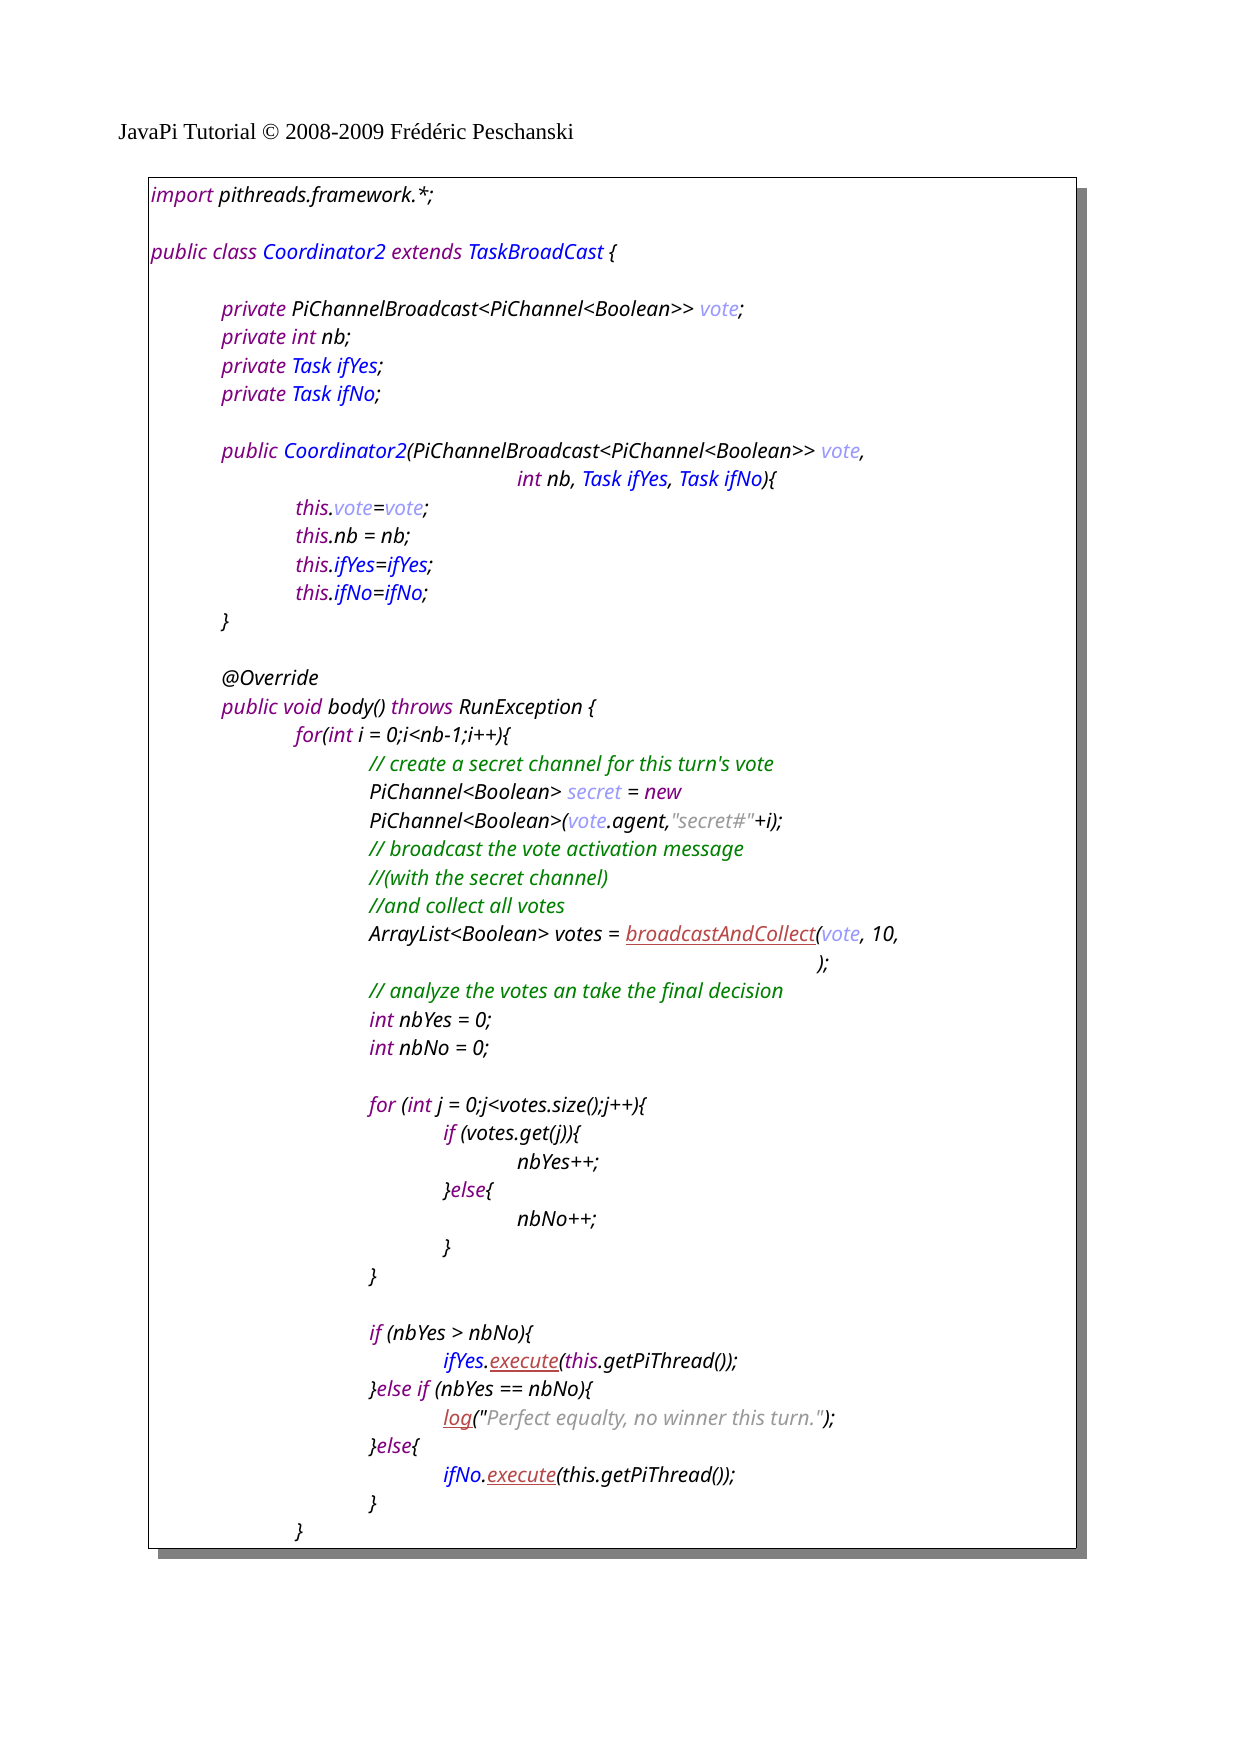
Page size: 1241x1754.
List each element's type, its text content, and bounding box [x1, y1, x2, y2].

text for (int j = 0;j<votes.size();j++){ [149, 1087, 1076, 1116]
text int nb, Task ifYes, Task ifNo){ [149, 461, 1076, 490]
text public class Coordinator2 extends TaskBroadCast { [149, 234, 1076, 265]
text int nbNo = 0; [149, 1030, 1076, 1062]
text log("Perfect equalty, no winner this turn."); [149, 1400, 1076, 1428]
text } [149, 1514, 1076, 1548]
text } [149, 1258, 1076, 1289]
text import pithreads.framework.*; [149, 178, 1076, 208]
text ifYes.execute(this.getPiThread()); [149, 1343, 1076, 1371]
text PiChannel<Boolean> secret = new PiChannel<Boolean>(vote.agent,"secret#"+i); [149, 774, 1076, 831]
text ifNo.execute(this.getPiThread()); [149, 1457, 1076, 1485]
text this.vote=vote; [149, 490, 1076, 518]
text } [149, 1229, 1076, 1258]
text this.ifNo=ifNo; [149, 575, 1076, 604]
text // analyze the votes an take the final decision [149, 973, 1076, 1002]
text // broadcast the vote activation message [149, 831, 1076, 859]
text // create a secret channel for this turn's vote [149, 746, 1076, 774]
text public void body() throws RunException { [149, 689, 1076, 717]
text } [149, 604, 1076, 635]
text } [149, 1485, 1076, 1514]
text this.nb = nb; [149, 518, 1076, 547]
text }else{ [149, 1172, 1076, 1201]
text //(with the secret channel) [149, 859, 1076, 888]
text }else{ [149, 1428, 1076, 1457]
text if (nbYes > nbNo){ [149, 1314, 1076, 1343]
text private int nb; [149, 319, 1076, 348]
text }else if (nbYes == nbNo){ [149, 1371, 1076, 1400]
text nbYes++; [149, 1144, 1076, 1172]
text public Coordinator2(PiChannelBroadcast<PiChannel<Boolean>> vote, [149, 433, 1076, 461]
text private Task ifNo; [149, 376, 1076, 408]
text private Task ifYes; [149, 348, 1076, 376]
text @Override [149, 661, 1076, 689]
text //and collect all votes [149, 888, 1076, 916]
text nbNo++; [149, 1201, 1076, 1229]
text int nbYes = 0; [149, 1002, 1076, 1030]
text private PiChannelBroadcast<PiChannel<Boolean>> vote; [149, 291, 1076, 319]
text this.ifYes=ifYes; [149, 547, 1076, 575]
text ArrayList<Boolean> votes = broadcastAndCollect(vote, 10, ); [149, 916, 1076, 973]
text if (votes.get(j)){ [149, 1116, 1076, 1144]
text for(int i = 0;i<nb-1;i++){ [149, 717, 1076, 746]
